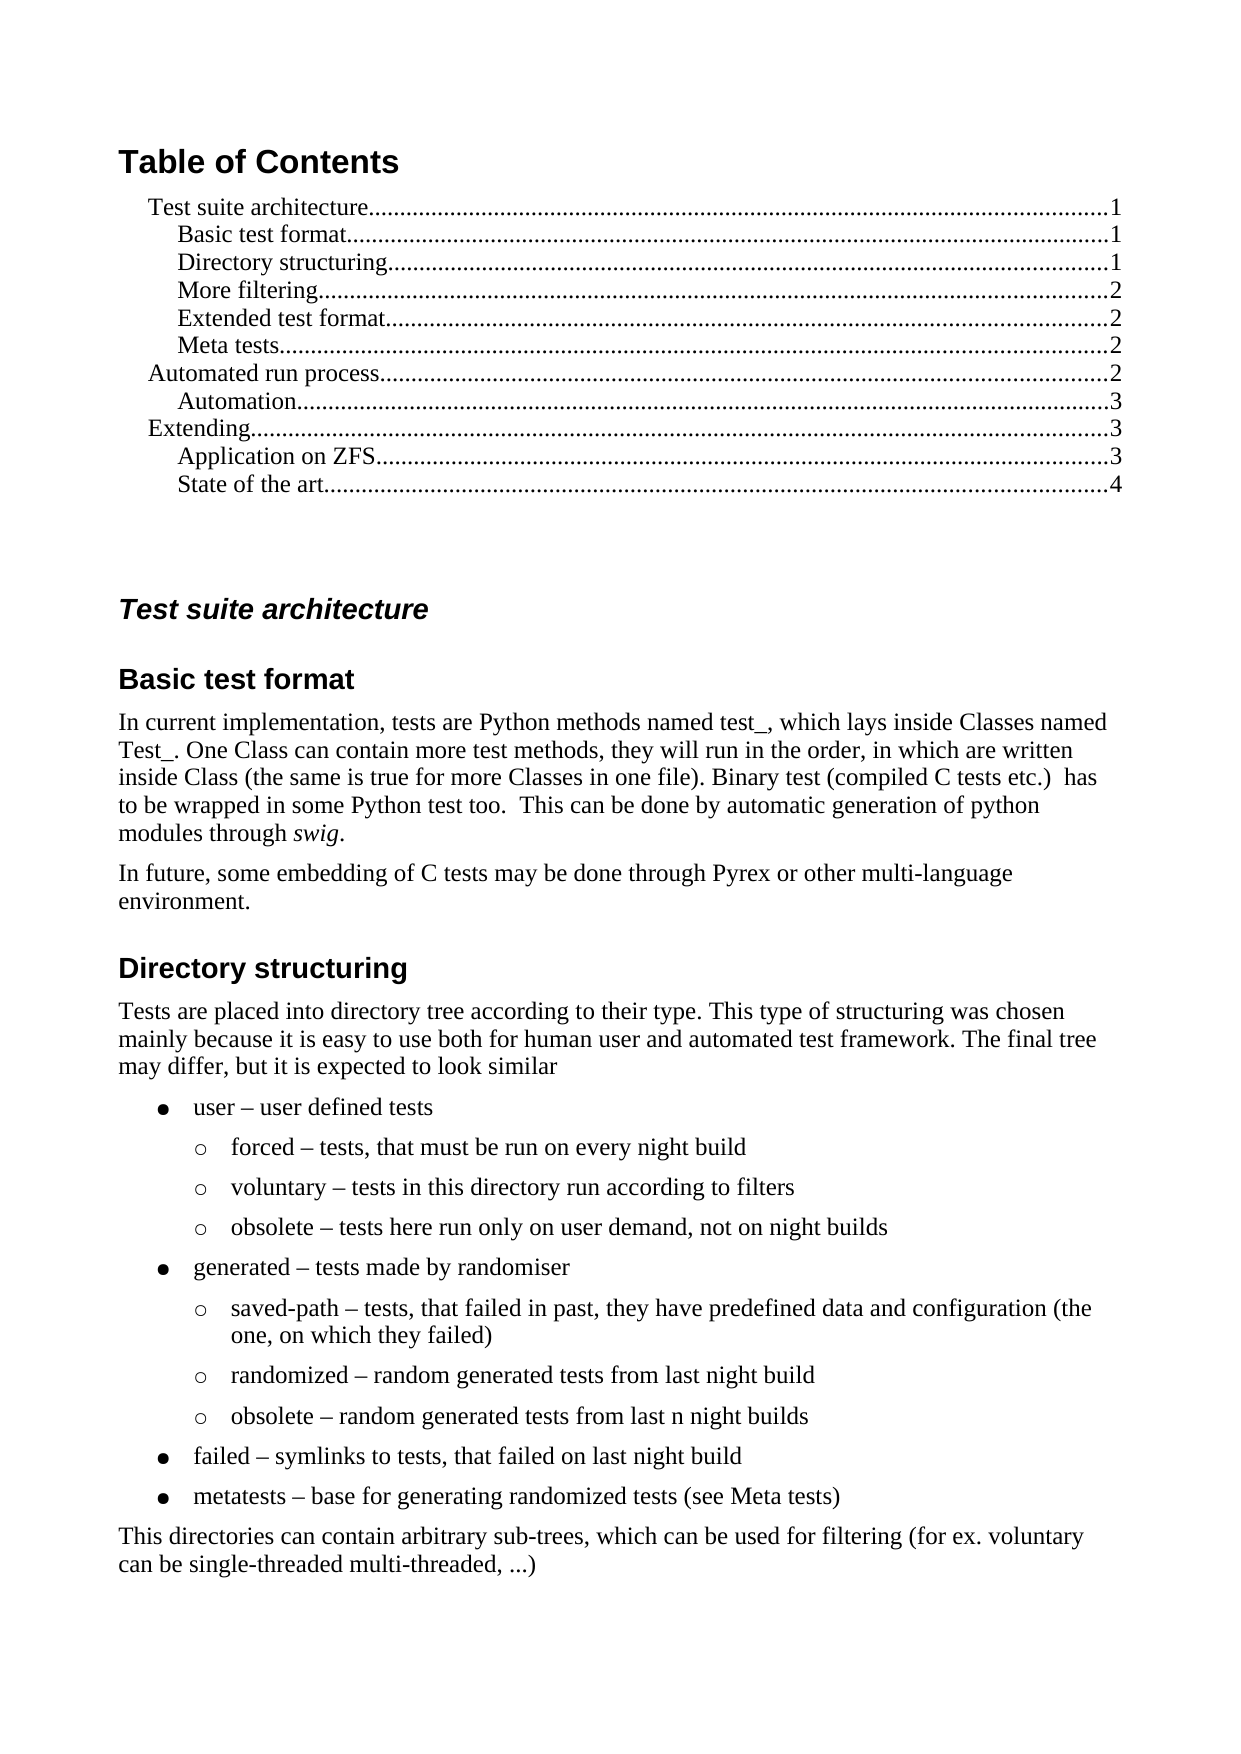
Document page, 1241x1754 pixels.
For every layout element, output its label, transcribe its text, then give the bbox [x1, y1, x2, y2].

text In future, some embedding of C tests may be done through Pyrex or other multi-language environment. [118, 859, 1122, 914]
list failed – symlinks to tests, that failed on last night build [156, 1442, 1122, 1470]
text Meta tests 2 [177, 331, 1122, 359]
list obsolete – tests here run only on user demand, not on night builds [193, 1213, 1122, 1241]
text State of the art 4 [177, 470, 1122, 498]
list obsolete – random generated tests from last n night builds [193, 1402, 1122, 1429]
text Test suite architecture 1 [148, 193, 1122, 221]
text Extended test format 2 [177, 304, 1122, 331]
text Basic test format 1 [177, 221, 1122, 248]
subtitle Basic test format [118, 663, 1122, 696]
text Extending 3 [148, 414, 1122, 442]
list user – user defined tests [156, 1093, 1122, 1120]
text More filtering 2 [177, 276, 1122, 304]
subtitle Directory structuring [118, 952, 1122, 984]
text Automation 3 [177, 387, 1122, 414]
list metatests – base for generating randomized tests (see Meta tests) [156, 1482, 1122, 1510]
subtitle Test suite architecture [118, 593, 1122, 625]
text Directory structuring 1 [177, 248, 1122, 276]
list voluntary – tests in this directory run according to filters [193, 1173, 1122, 1201]
text In current implementation, tests are Python methods named test_, which lays inside Classes named Test_. One Class can contain more test methods, they will run in the order, in which are written inside Class (the same is true for more Classes in one file). Binary test (compiled C tests etc.) has to be wrapped in some Python test too. This can be done by automatic generation of python modules through swig. [118, 708, 1122, 847]
list generated – tests made by randomiser [156, 1253, 1122, 1281]
list forced – tests, that must be run on every night build [193, 1133, 1122, 1161]
subtitle Table of Contents [118, 143, 1122, 180]
text Application on ZFS 3 [177, 442, 1122, 470]
text Automated run process 2 [148, 359, 1122, 387]
list saved-path – tests, that failed in past, they have predefined data and configuration (the one, on which they failed) [193, 1294, 1122, 1349]
list randomized – random generated tests from last night build [193, 1362, 1122, 1389]
text Tests are placed into directory tree according to their type. This type of structuring was chosen mainly because it is easy to use both for human user and automated test framework. The final tree may differ, but it is expected to look similar [118, 997, 1122, 1080]
text This directories can contain arbitrary sub-trees, which can be used for filtering (for ex. voluntary can be single-threaded multi-threaded, ...) [118, 1522, 1122, 1578]
